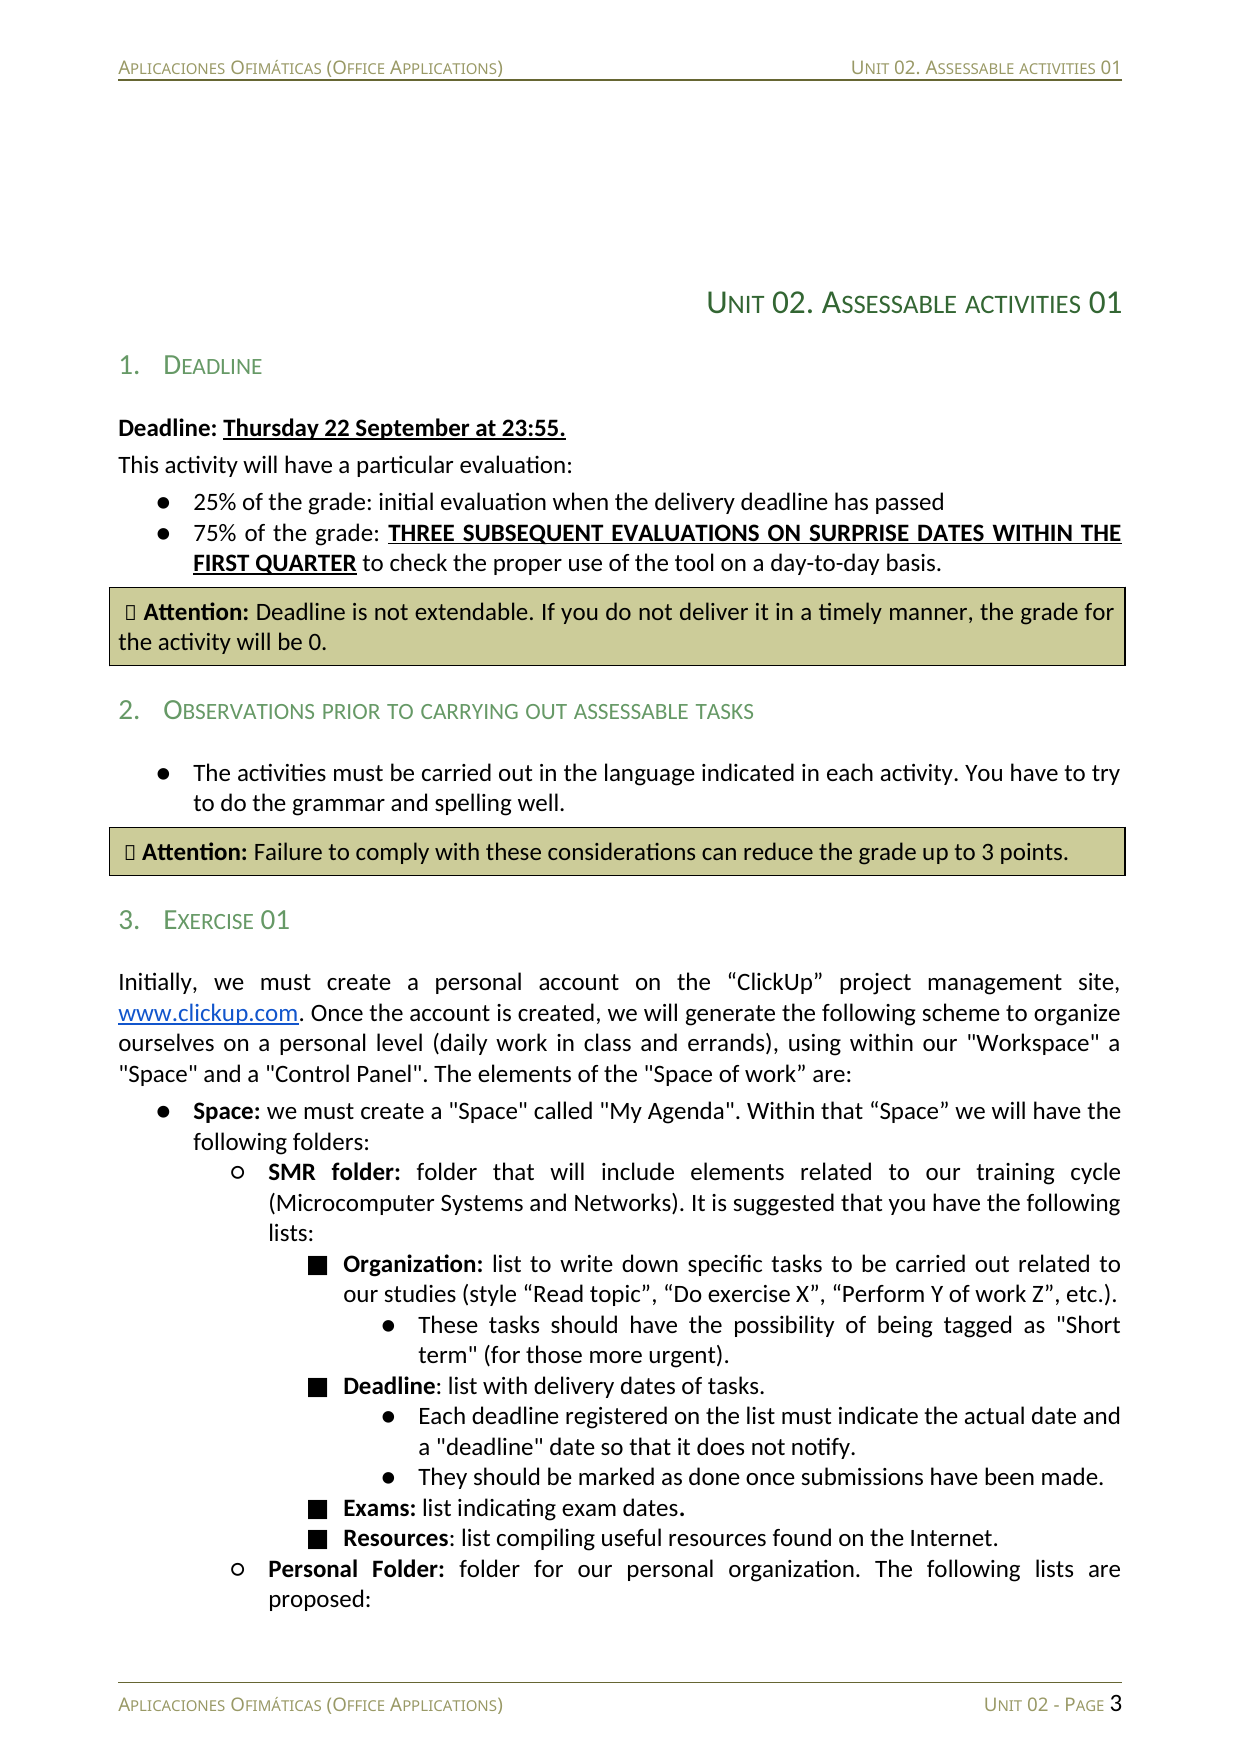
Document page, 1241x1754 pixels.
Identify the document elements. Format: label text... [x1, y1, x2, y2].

list Exams: list indicating exam dates. [306, 1492, 1122, 1522]
text ❕ Attention: Failure to comply with these considerations can reduce the grade up to 3 points. [110, 828, 1124, 875]
subtitle Exercise 01 [118, 901, 1122, 936]
list Deadline: list with delivery dates of tasks. [306, 1370, 1122, 1400]
list The activities must be carried out in the language indicated in each activity. You have to try to do the grammar and spelling well. [156, 757, 1122, 818]
list Organization: list to write down specific tasks to be carried out related to our studies (style “Read topic”, “Do exercise X”, “Perform Y of work Z”, etc.). [306, 1248, 1122, 1309]
list SMR folder: folder that will include elements related to our training cycle (Microcomputer Systems and Networks). It is suggested that you have the following lists: [231, 1156, 1122, 1248]
text Unit 02. Assessable activities 01 [118, 281, 1122, 322]
list Resources: list compiling useful resources found on the Internet. [306, 1522, 1122, 1553]
list They should be marked as done once submissions have been made. [381, 1461, 1122, 1492]
subtitle Observations prior to carrying out assessable tasks [118, 691, 1122, 727]
list 25% of the grade: initial evaluation when the delivery deadline has passed [156, 486, 1122, 517]
list These tasks should have the possibility of being tagged as "Short term" (for those more urgent). [381, 1309, 1122, 1370]
text Initially, we must create a personal account on the “ClickUp” project management site, www.clickup.com. Once the account is created, we will generate the following scheme to organize ourselves on a personal level (daily work in class and errands), using within our "Workspace" a "Space" and a "Control Panel". The elements of the "Space of work” are: [118, 967, 1122, 1089]
list 75% of the grade: THREE SUBSEQUENT EVALUATIONS ON SURPRISE DATES WITHIN THE FIRST QUARTER to check the proper use of the tool on a day-to-day basis. [156, 517, 1122, 578]
list Each deadline registered on the list must indicate the actual date and a "deadline" date so that it does not notify. [381, 1400, 1122, 1461]
text This activity will have a particular evaluation: [118, 449, 1122, 480]
list Space: we must create a "Space" called "My Agenda". Within that “Space” we will have the following folders: [156, 1095, 1122, 1156]
text Deadline: Thursday 22 September at 23:55. [118, 412, 1122, 443]
text ❕ Attention: Deadline is not extendable. If you do not deliver it in a timely manner, the grade for the activity will be 0. [110, 588, 1124, 665]
list Personal Folder: folder for our personal organization. The following lists are proposed: [231, 1553, 1122, 1614]
subtitle Deadline [118, 346, 1122, 382]
